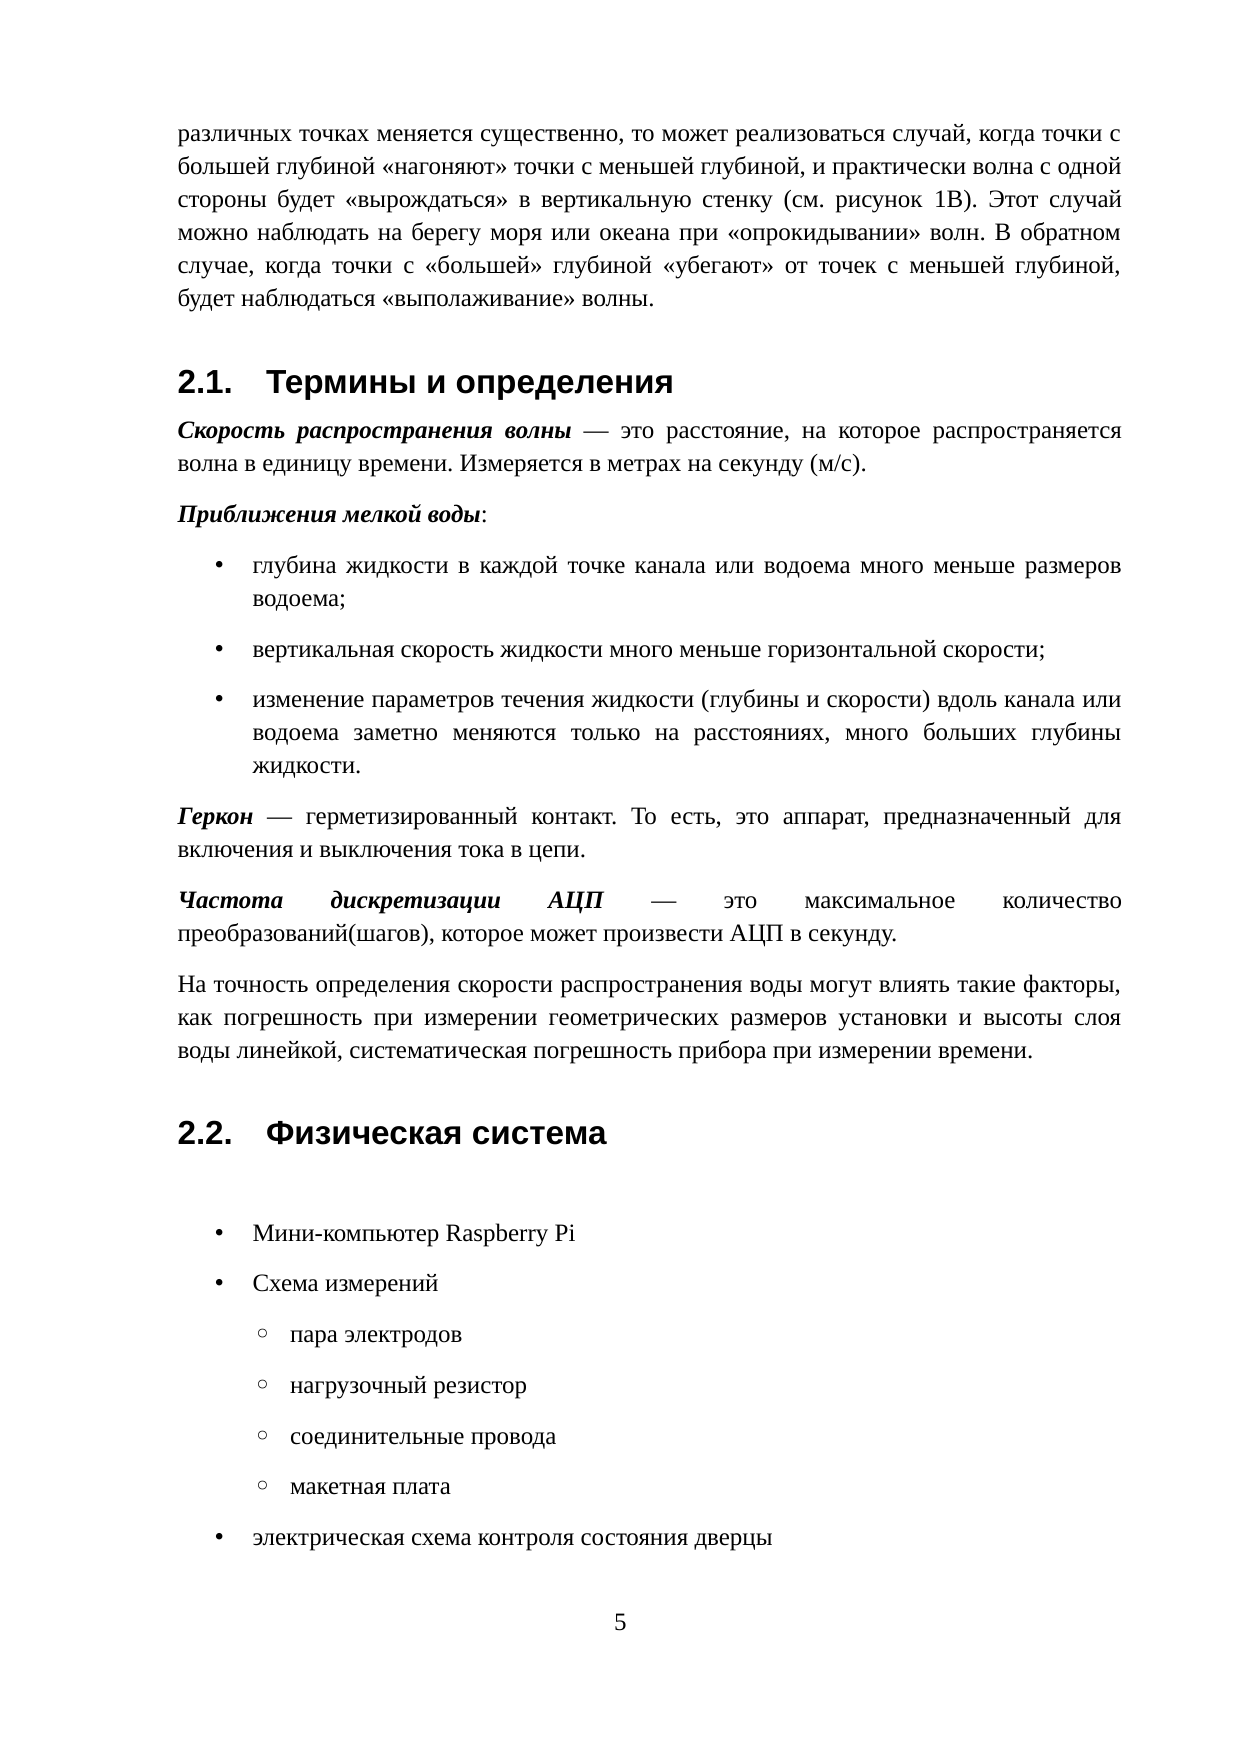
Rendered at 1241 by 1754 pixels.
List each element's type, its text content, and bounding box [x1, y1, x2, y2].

text различных точках меняется существенно, то может реализоваться случай, когда точки с большей глубиной «нагоняют» точки с меньшей глубиной, и практически волна с одной стороны будет «вырождаться» в вертикальную стенку (см. рисунок 1B). Этот случай можно наблюдать на берегу моря или океана при «опрокидывании» волн. В обратном случае, когда точки с «большей» глубиной «убегают» от точек с меньшей глубиной, будет наблюдаться «выполаживание» волны. [177, 118, 1122, 312]
list вертикальная скорость жидкости много меньше горизонтальной скорости; [215, 634, 1122, 662]
list Мини-компьютер Raspberry Pi [215, 1218, 1122, 1247]
text На точность определения скорости распространения воды могут влиять такие факторы, как погрешность при измерении геометрических размеров установки и высоты слоя воды линейкой, систематическая погрешность прибора при измерении времени. [177, 969, 1122, 1063]
list электрическая схема контроля состояния дверцы [215, 1522, 1122, 1551]
text Частота дискретизации АЦП — это максимальное количество преобразований(шагов), которое может произвести АЦП в секунду. [177, 885, 1122, 947]
list Схема измерений [215, 1268, 1122, 1297]
list глубина жидкости в каждой точке канала или водоема много меньше размеров водоема; [215, 550, 1122, 612]
text Скорость распространения волны — это расстояние, на которое распространяется волна в единицу времени. Измеряется в метрах на секунду (м/с). [177, 416, 1122, 477]
list макетная плата [252, 1471, 1122, 1500]
subtitle Физическая система [177, 1113, 1093, 1152]
list изменение параметров течения жидкости (глубины и скорости) вдоль канала или водоема заметно меняются только на расстояниях, много больших глубины жидкости. [215, 684, 1122, 779]
list соединительные провода [252, 1421, 1122, 1449]
subtitle Термины и определения [177, 362, 1093, 400]
text Геркон — герметизированный контакт. То есть, это аппарат, предназначенный для включения и выключения тока в цепи. [177, 801, 1122, 863]
text Приближения мелкой воды: [177, 499, 1122, 528]
list нагрузочный резистор [252, 1370, 1122, 1399]
list пара электродов [252, 1319, 1122, 1348]
